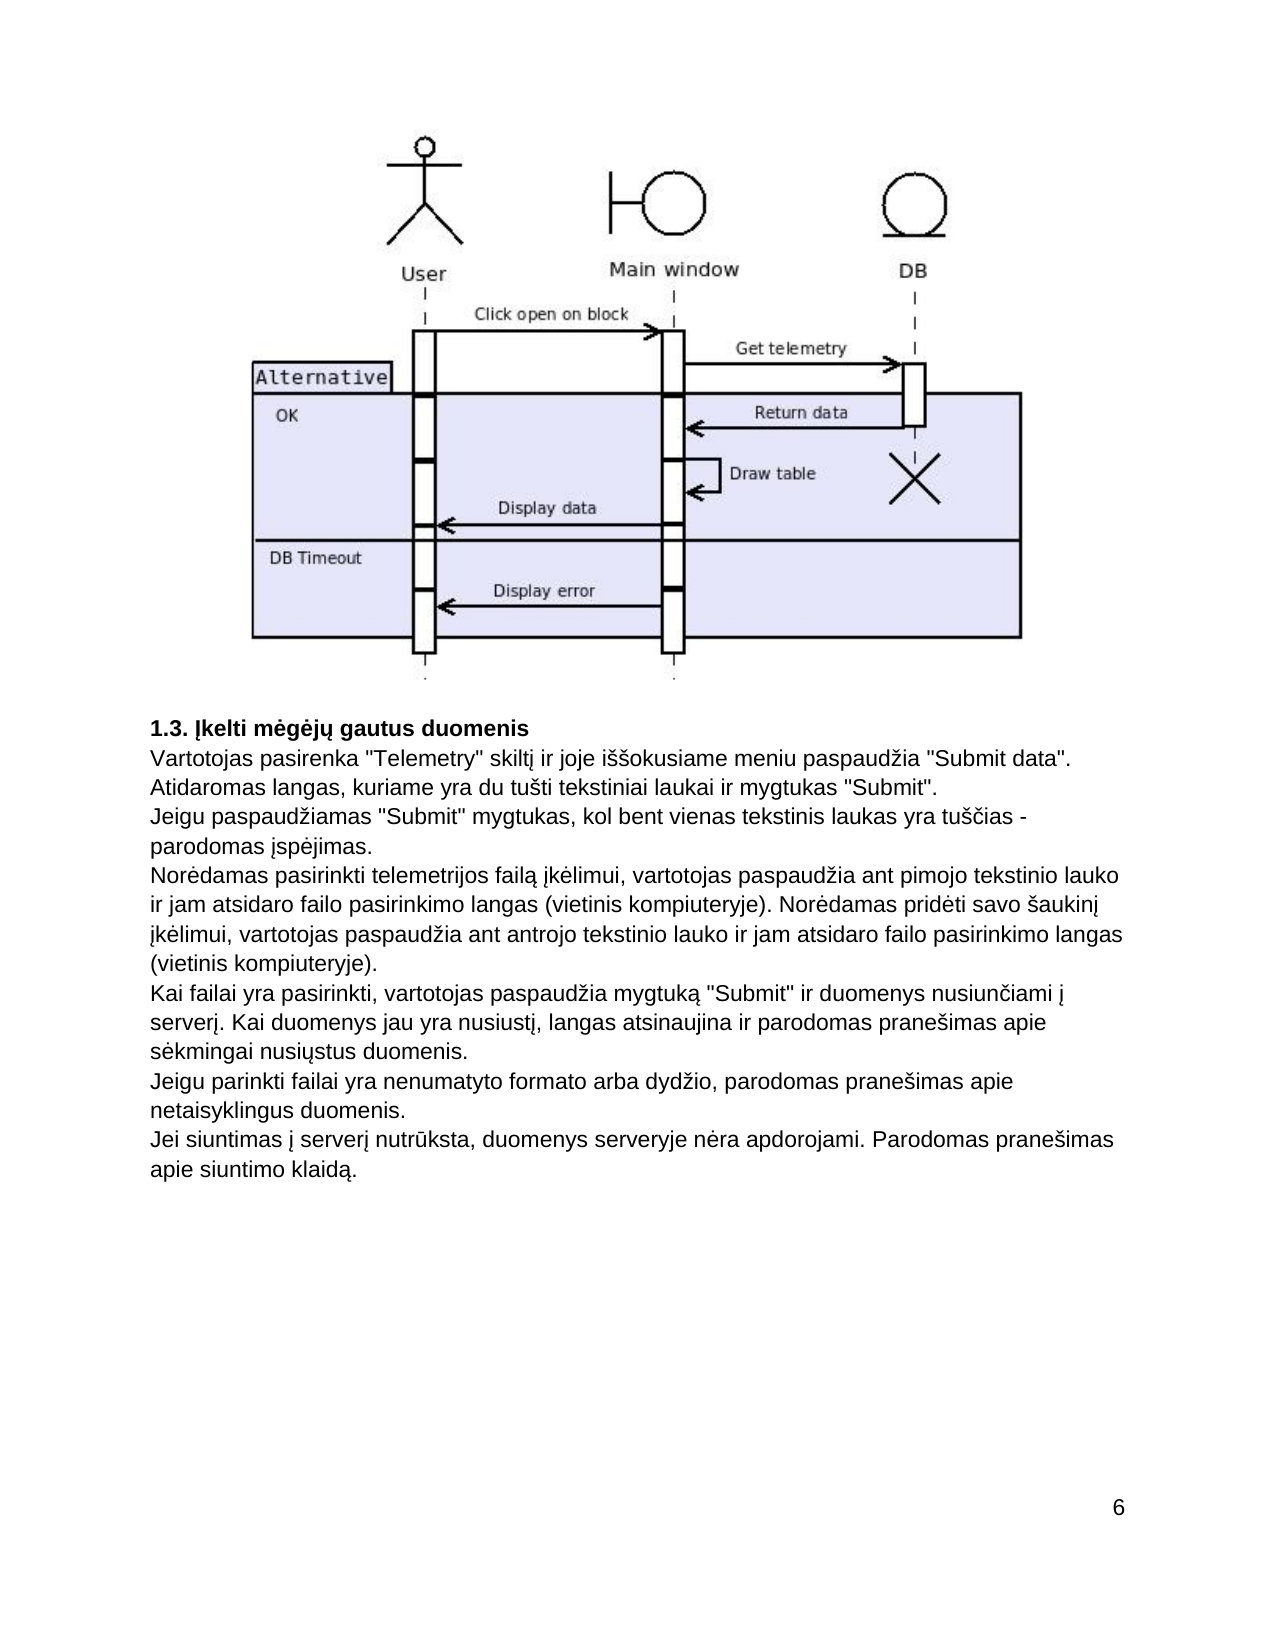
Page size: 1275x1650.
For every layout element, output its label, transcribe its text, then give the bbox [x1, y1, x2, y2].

text 1.3. Įkelti mėgėjų gautus duomenis Vartotojas pasirenka "Telemetry" skiltį ir joje iššokusiame meniu paspaudžia "Submit data". Atidaromas langas, kuriame yra du tušti tekstiniai laukai ir mygtukas "Submit". [150, 716, 1125, 800]
text Kai failai yra pasirinkti, vartotojas paspaudžia mygtuką "Submit" ir duomenys nusiunčiami į serverį. Kai duomenys jau yra nusiustį, langas atsinaujina ir parodomas pranešimas apie sėkmingai nusiųstus duomenis. [150, 980, 1125, 1065]
text Norėdamas pasirinkti telemetrijos failą įkėlimui, vartotojas paspaudžia ant pimojo tekstinio lauko ir jam atsidaro failo pasirinkimo langas (vietinis kompiuteryje). Norėdamas pridėti savo šaukinį įkėlimui, vartotojas paspaudžia ant antrojo tekstinio lauko ir jam atsidaro failo pasirinkimo langas (vietinis kompiuteryje). [150, 863, 1125, 977]
text Jeigu paspaudžiamas "Submit" mygtukas, kol bent vienas tekstinis laukas yra tuščias - parodomas įspėjimas. [150, 804, 1125, 859]
text Jeigu parinkti failai yra nenumatyto formato arba dydžio, parodomas pranešimas apie netaisyklingus duomenis. [150, 1068, 1125, 1123]
text Jei siuntimas į serverį nutrūksta, duomenys serveryje nėra apdorojami. Parodomas pranešimas apie siuntimo klaidą. [150, 1127, 1125, 1182]
picture [251, 117, 1024, 683]
